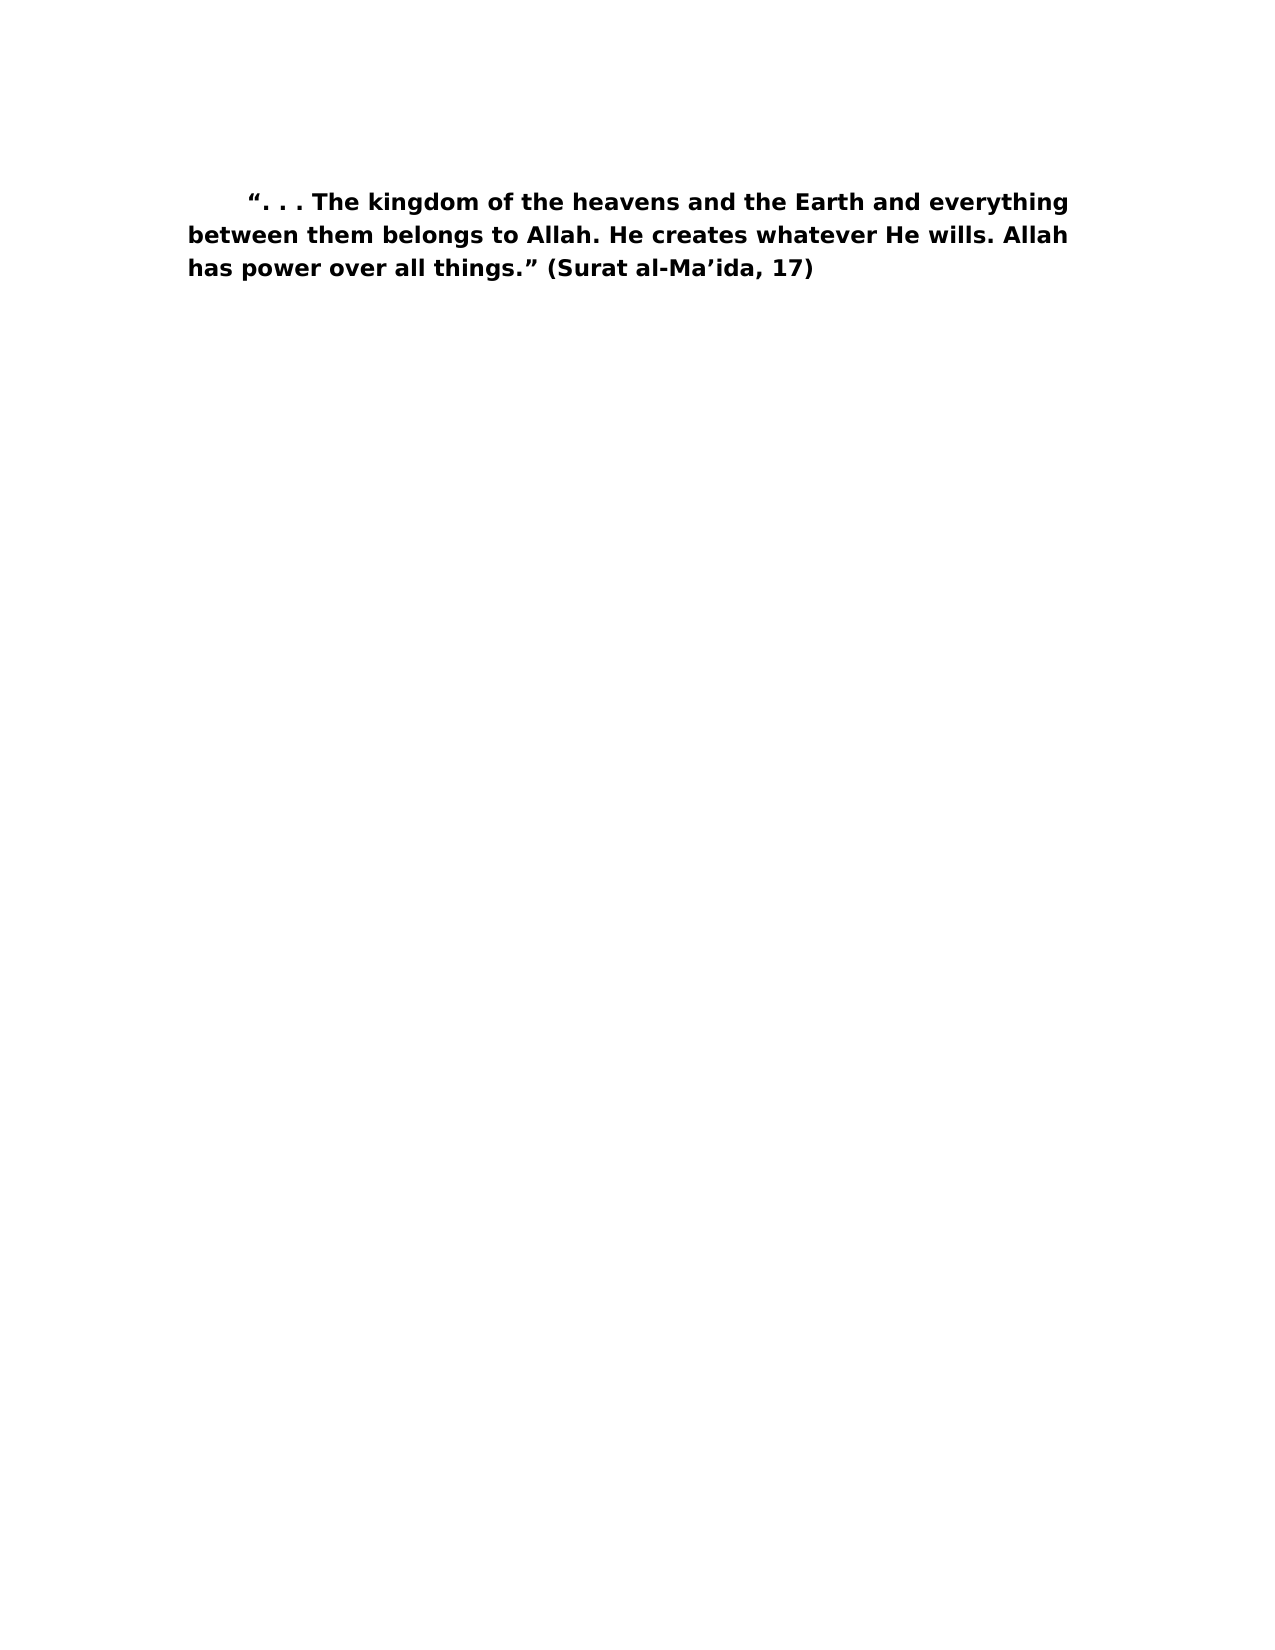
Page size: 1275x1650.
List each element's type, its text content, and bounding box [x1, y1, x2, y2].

text “. . . The kingdom of the heavens and the Earth and everything between them belongs to Allah. He creates whatever He wills. Allah has power over all things.” (Surat al-Ma’ida, 17) [187, 183, 1070, 283]
